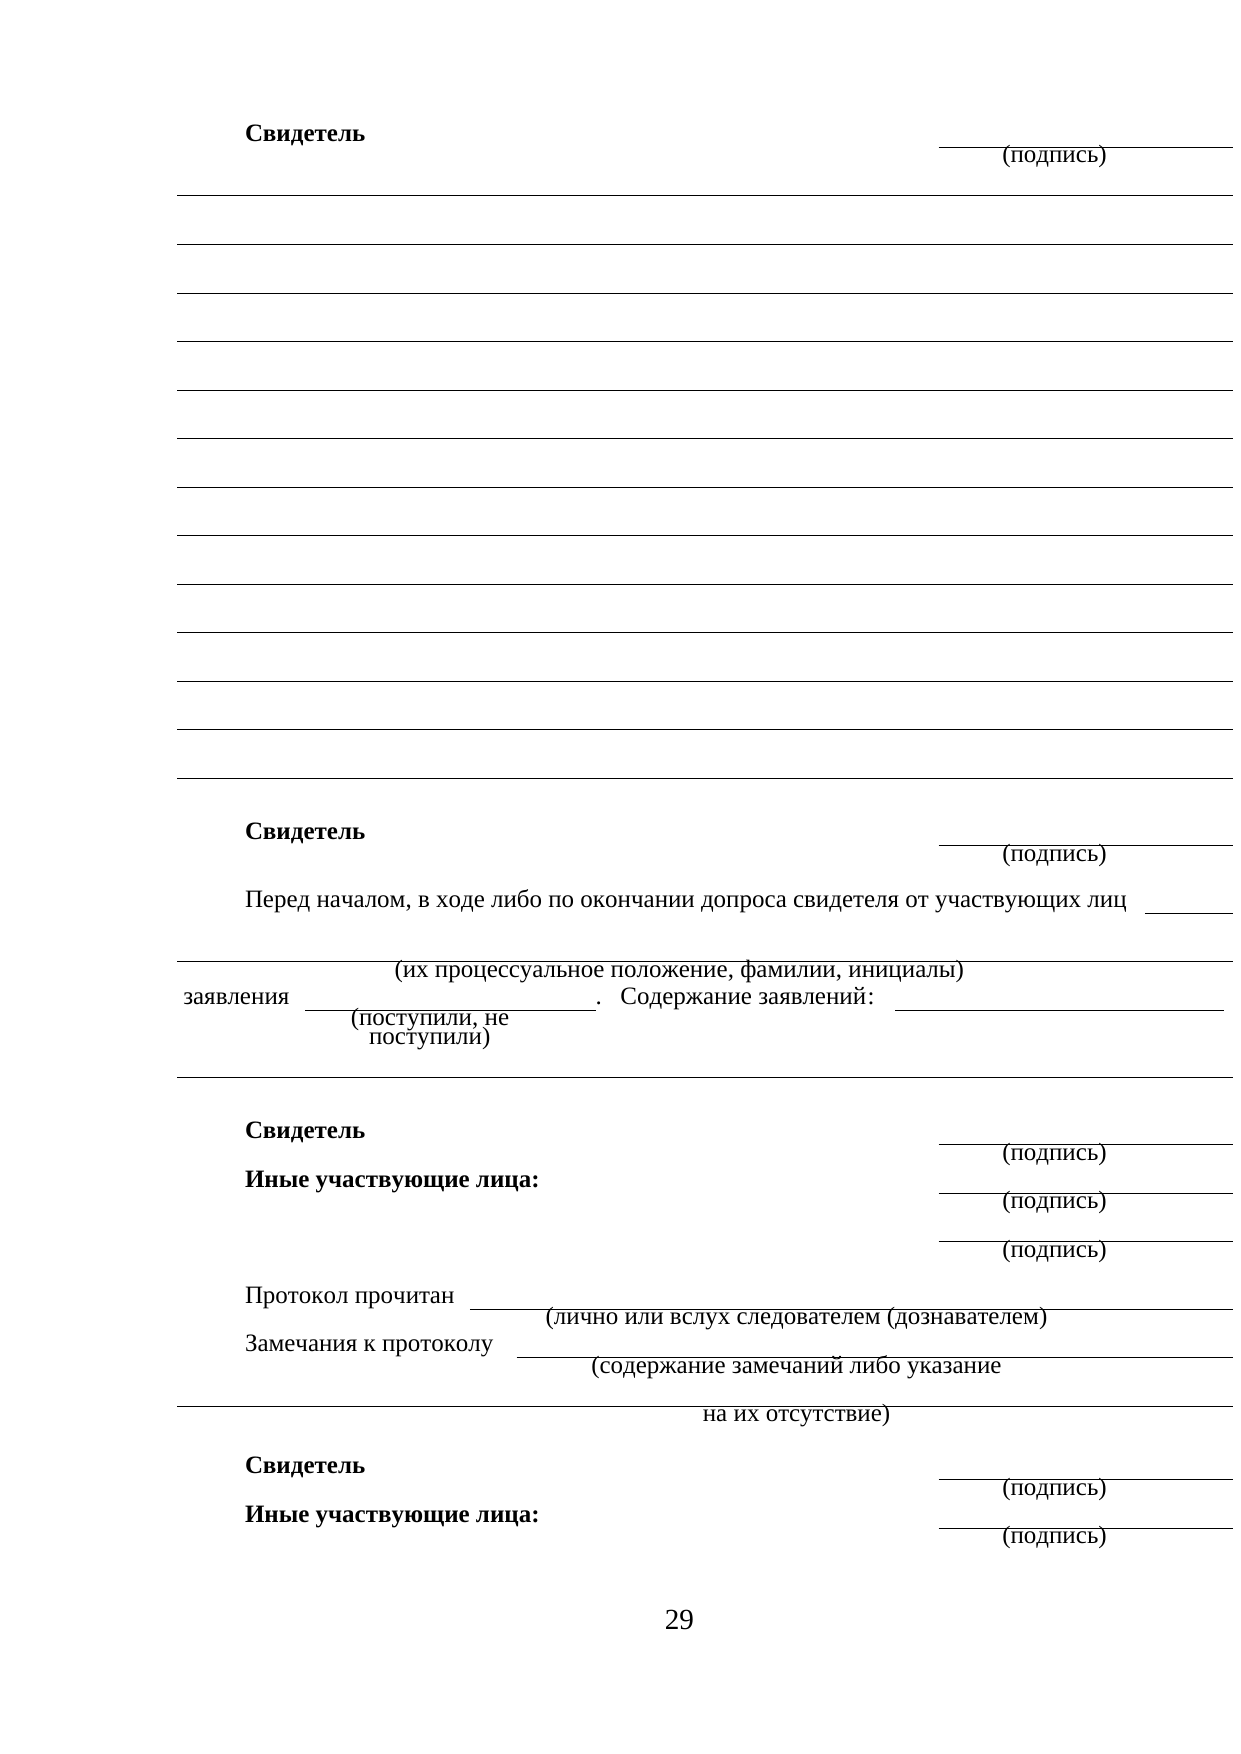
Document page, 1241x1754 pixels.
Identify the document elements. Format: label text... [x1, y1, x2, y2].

table_header Свидетель [177, 816, 938, 845]
text на их отсутствие) [885, 1407, 1181, 1425]
table_header [177, 312, 1233, 341]
table_header [939, 118, 1233, 147]
table_header [939, 1164, 1233, 1193]
text на их отсутствие) [412, 1407, 886, 1425]
table_header Перед началом, в ходе либо по окончании допроса свидетеля от участвующих лиц [177, 884, 1145, 912]
text (подпись) [1102, 1242, 1181, 1261]
text (подпись) [1102, 1194, 1181, 1212]
table_header [177, 701, 1233, 729]
table_header [1145, 884, 1233, 912]
table_header [177, 1213, 938, 1241]
table_header Иные участвующие лица: [177, 1499, 938, 1528]
text (поступили, не поступили) [299, 1011, 560, 1048]
table_header [177, 555, 1233, 584]
table_header Иные участвующие лица: [177, 1164, 938, 1193]
text (подпись) [927, 1194, 1103, 1212]
table_header [177, 1048, 1233, 1077]
table_header [895, 981, 1224, 1009]
table_header Протокол прочитан [177, 1280, 470, 1308]
table_header Замечания к протоколу [177, 1328, 517, 1357]
table_header [939, 1499, 1233, 1528]
text (подпись) [927, 846, 1103, 865]
table_header [939, 1450, 1233, 1479]
table_header [177, 604, 1233, 632]
table_header [939, 1115, 1233, 1144]
text (лично или вслух следователем (дознавателем) [1043, 1310, 1181, 1328]
table_header [177, 1377, 1233, 1406]
table_header [177, 749, 1233, 778]
table_header [939, 816, 1233, 845]
text (содержание замечаний либо указание [412, 1358, 1181, 1377]
table_header Свидетель [177, 118, 938, 147]
text (подпись) [1102, 1145, 1181, 1164]
table_header : [868, 981, 895, 1009]
table_header [177, 506, 1233, 535]
table_header [517, 1328, 1232, 1357]
text (подпись) [1102, 1480, 1181, 1499]
table_header [177, 932, 1233, 961]
table_header . [596, 981, 614, 1009]
text (подпись) [927, 1242, 1103, 1261]
text (их процессуальное положение, фамилии, инициалы) [959, 962, 1181, 981]
text (подпись) [1102, 1529, 1181, 1547]
table_header [177, 167, 1233, 195]
table_header Содержание заявлений [614, 981, 867, 1009]
table_header Свидетель [177, 1115, 938, 1144]
text (подпись) [927, 148, 1181, 167]
table_header [177, 264, 1233, 292]
text (подпись) [927, 1145, 1103, 1164]
table_header Свидетель [177, 1450, 938, 1479]
table_header [305, 981, 596, 1009]
text (подпись) [1102, 846, 1181, 865]
text (их процессуальное положение, фамилии, инициалы) [177, 962, 747, 981]
text (подпись) [927, 1480, 1103, 1499]
text (их процессуальное положение, фамилии, инициалы) [749, 962, 960, 981]
table_header [177, 409, 1233, 438]
text (лично или вслух следователем (дознавателем) [412, 1309, 1044, 1328]
text (подпись) [927, 1529, 1103, 1547]
table_header [177, 361, 1233, 389]
table_header заявления [177, 981, 305, 1009]
table_header [177, 652, 1233, 681]
table_header [470, 1280, 1233, 1308]
table_header [177, 458, 1233, 487]
table_header [939, 1213, 1233, 1241]
table_header [177, 215, 1233, 244]
